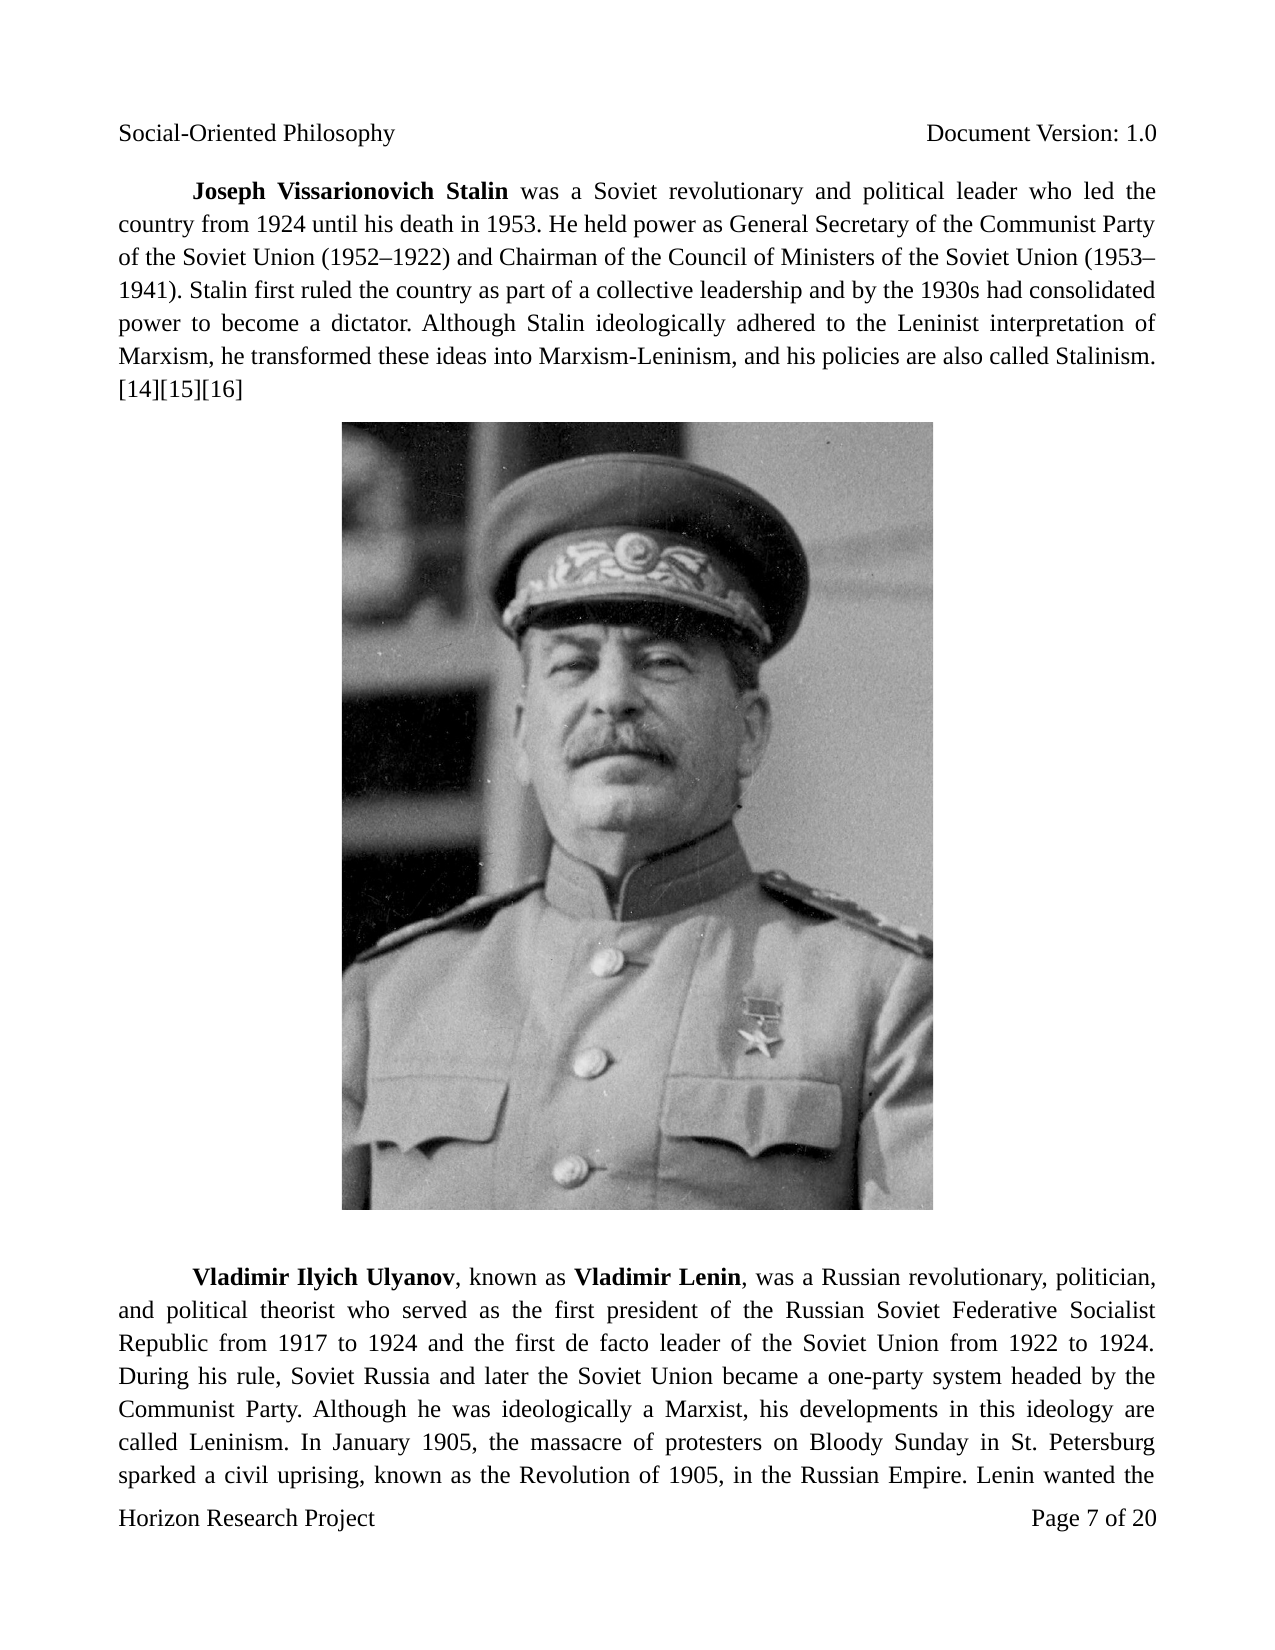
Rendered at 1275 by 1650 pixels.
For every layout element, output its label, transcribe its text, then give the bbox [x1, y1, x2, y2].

picture [341, 422, 934, 1210]
text Joseph Vissarionovich Stalin was a Soviet revolutionary and political leader who led the country from 1924 until his death in 1953. He held power as General Secretary of the Communist Party of the Soviet Union (1952–1922) and Chairman of the Council of Ministers of the Soviet Union (1953–1941). Stalin first ruled the country as part of a collective leadership and by the 1930s had consolidated power to become a dictator. Although Stalin ideologically adhered to the Leninist interpretation of Marxism, he transformed these ideas into Marxism-Leninism, and his policies are also called Stalinism. [14][15][16] [118, 176, 1157, 403]
text Vladimir Ilyich Ulyanov, known as Vladimir Lenin, was a Russian revolutionary, politician, and political theorist who served as the first president of the Russian Soviet Federative Socialist Republic from 1917 to 1924 and the first de facto leader of the Soviet Union from 1922 to 1924. During his rule, Soviet Russia and later the Soviet Union became a one-party system headed by the Communist Party. Although he was ideologically a Marxist, his developments in this ideology are called Leninism. In January 1905, the massacre of protesters on Bloody Sunday in St. Petersburg sparked a civil uprising, known as the Revolution of 1905, in the Russian Empire. Lenin wanted the [118, 1262, 1157, 1489]
